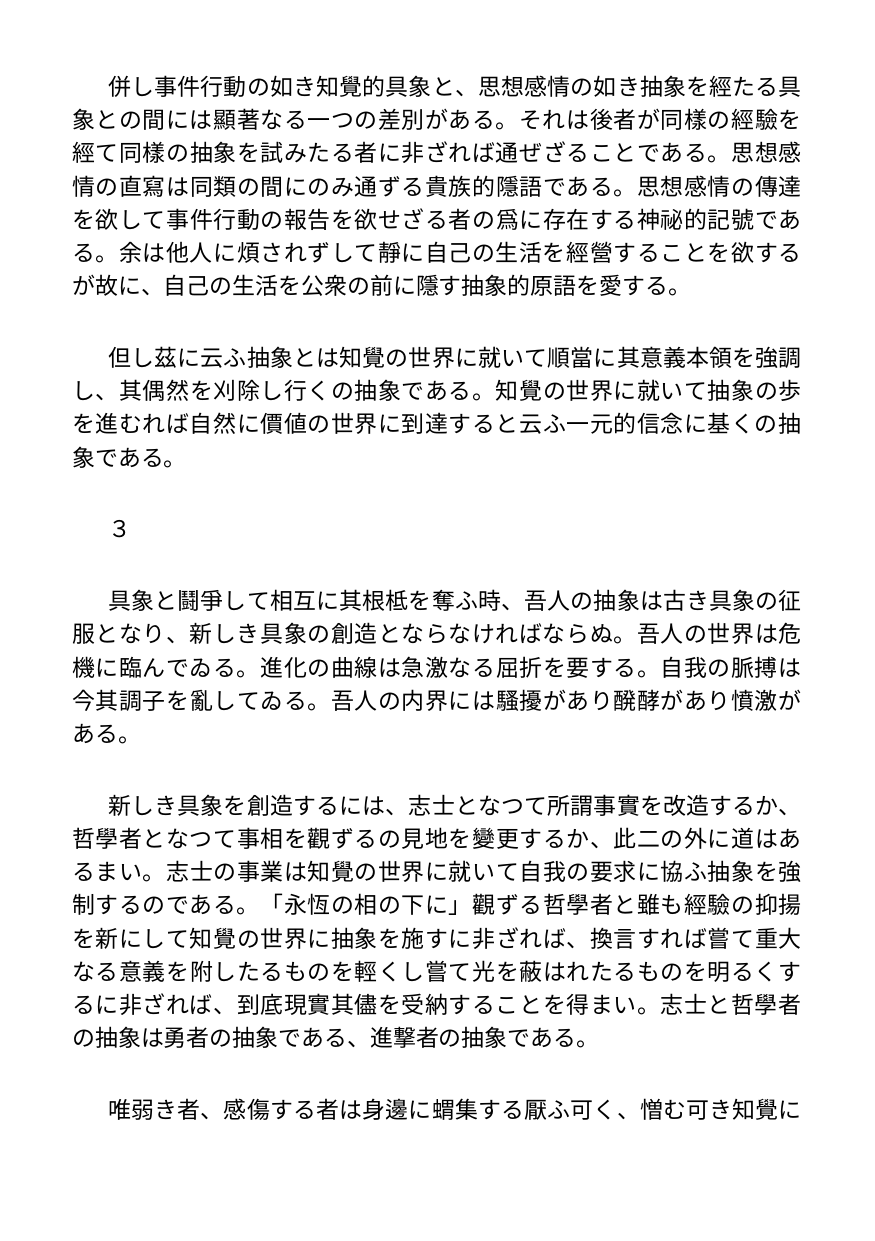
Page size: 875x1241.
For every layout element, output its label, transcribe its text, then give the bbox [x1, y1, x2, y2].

text ３ [72, 511, 802, 544]
text 但し茲に云ふ抽象とは知覺の世界に就いて順當に其意義本領を強調し、其偶然を刈除し行くの抽象である。知覺の世界に就いて抽象の歩を進むれば自然に價値の世界に到達すると云ふ一元的信念に基くの抽象である。 [72, 340, 802, 473]
text 具象と鬪爭して相互に其根柢を奪ふ時、吾人の抽象は古き具象の征服となり、新しき具象の創造とならなければならぬ。吾人の世界は危機に臨んでゐる。進化の曲線は急激なる屈折を要する。自我の脈搏は今其調子を亂してゐる。吾人の内界には騷擾があり醗酵があり憤激がある。 [72, 583, 802, 749]
text 新しき具象を創造するには、志士となつて所謂事實を改造するか、哲學者となつて事相を觀ずるの見地を變更するか、此二の外に道はあるまい。志士の事業は知覺の世界に就いて自我の要求に協ふ抽象を強制するのである。「永恆の相の下に」觀ずる哲學者と雖も經驗の抑揚を新にして知覺の世界に抽象を施すに非ざれば、換言すれば嘗て重大なる意義を附したるものを輕くし嘗て光を蔽はれたるものを明るくするに非ざれば、到底現實其儘を受納することを得まい。志士と哲學者の抽象は勇者の抽象である、進撃者の抽象である。 [72, 788, 802, 1053]
text 併し事件行動の如き知覺的具象と、思想感情の如き抽象を經たる具象との間には顯著なる一つの差別がある。それは後者が同樣の經驗を經て同樣の抽象を試みたる者に非ざれば通ぜざることである。思想感情の直寫は同類の間にのみ通ずる貴族的隱語である。思想感情の傳達を欲して事件行動の報告を欲せざる者の爲に存在する神祕的記號である。余は他人に煩されずして靜に自己の生活を經營することを欲するが故に、自己の生活を公衆の前に隱す抽象的原語を愛する。 [72, 69, 802, 301]
text 唯弱き者、感傷する者は身邊に蝟集する厭ふ可く、憎む可き知覺に [72, 1092, 802, 1125]
